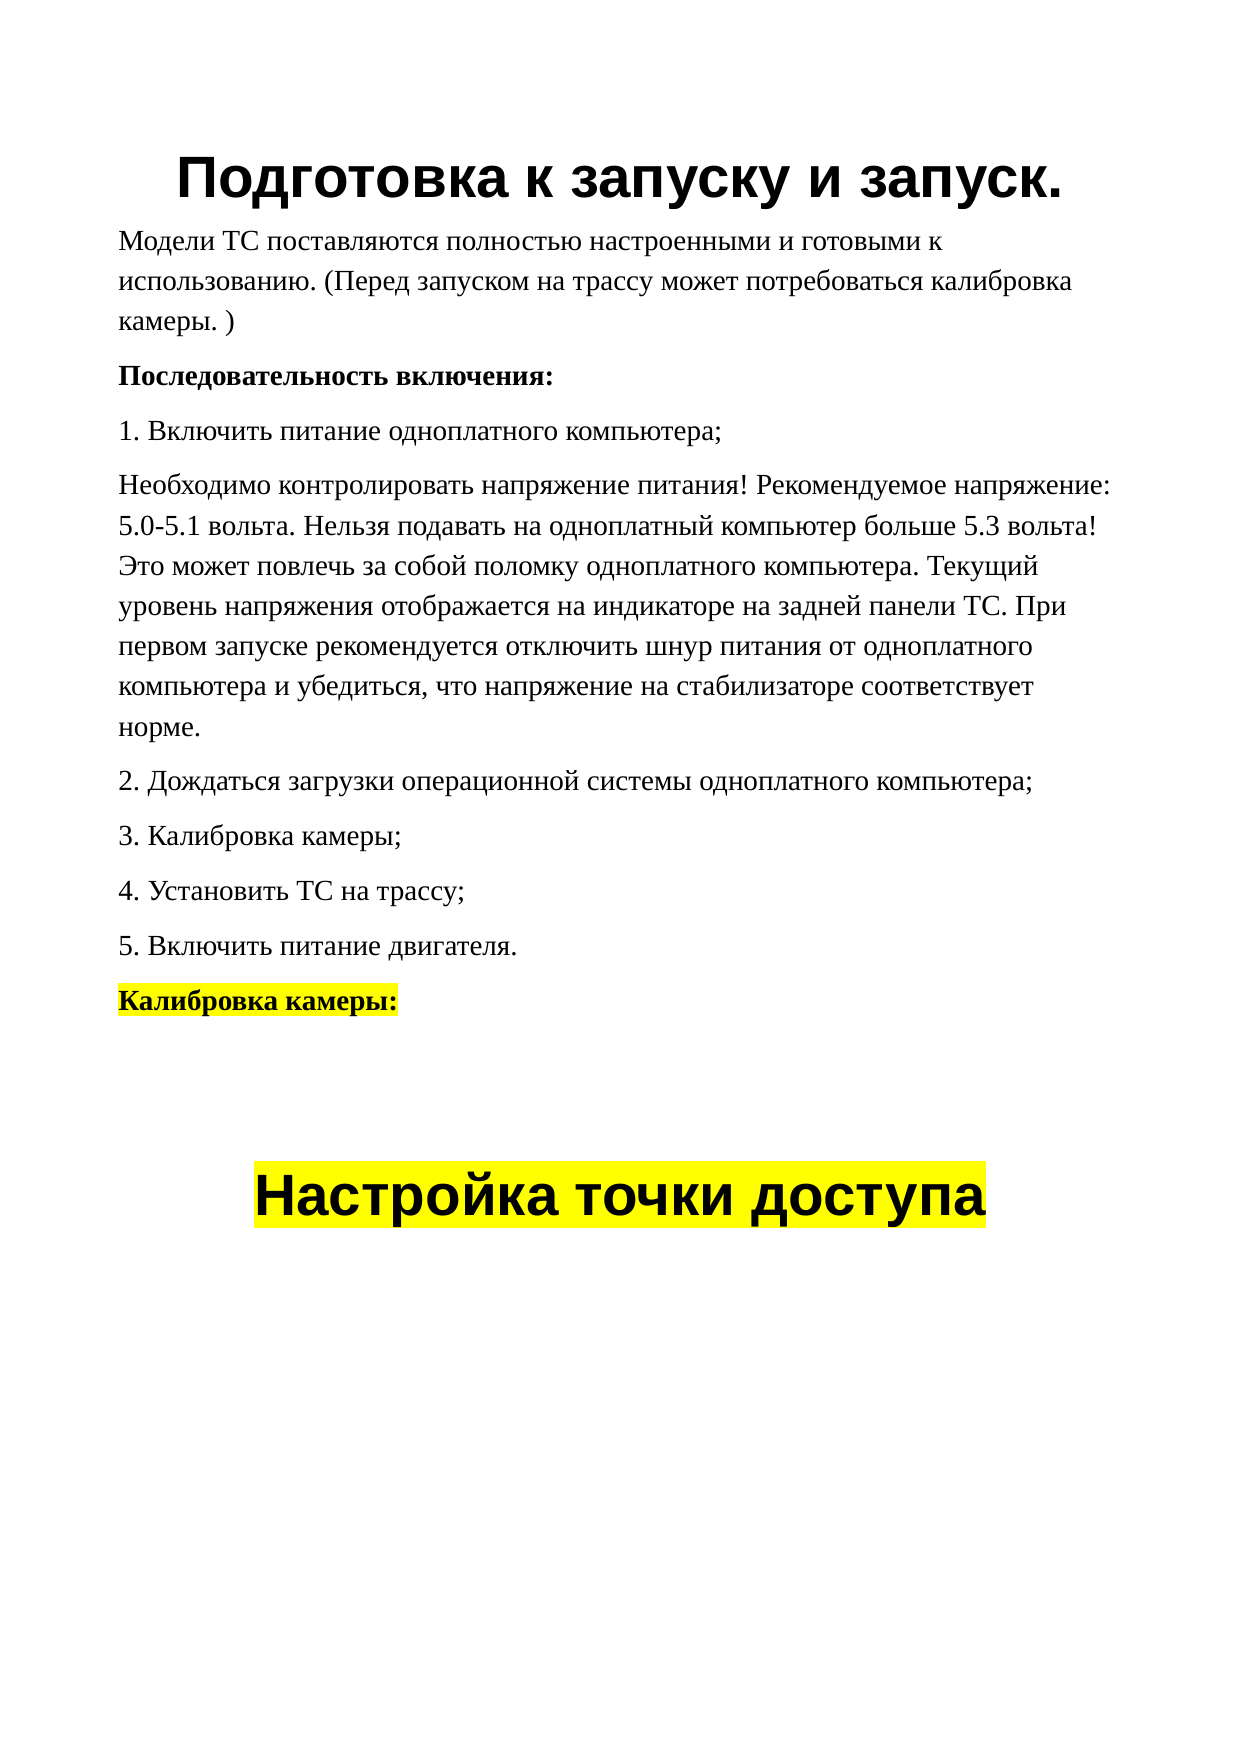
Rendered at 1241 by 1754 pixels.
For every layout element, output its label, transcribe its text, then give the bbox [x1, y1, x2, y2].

title Подготовка к запуску и запуск. [118, 143, 1122, 210]
text Калибровка камеры: [118, 983, 1122, 1016]
title Настройка точки доступа [118, 1161, 1122, 1228]
text 3. Калибровка камеры; [118, 818, 1122, 852]
text 4. Установить ТС на трассу; [118, 873, 1122, 907]
text Последовательность включения: [118, 358, 1122, 391]
text 1. Включить питание одноплатного компьютера; [118, 413, 1122, 446]
text Необходимо контролировать напряжение питания! Рекомендуемое напряжение: 5.0-5.1 вольта. Нельзя подавать на одноплатный компьютер больше 5.3 вольта! Это может повлечь за собой поломку одноплатного компьютера. Текущий уровень напряжения отображается на индикаторе на задней панели ТС. При первом запуске рекомендуется отключить шнур питания от одноплатного компьютера и убедиться, что напряжение на стабилизаторе соответствует норме. [118, 467, 1122, 742]
text 5. Включить питание двигателя. [118, 928, 1122, 961]
text 2. Дождаться загрузки операционной системы одноплатного компьютера; [118, 763, 1122, 797]
text Модели ТС поставляются полностью настроенными и готовыми к использованию. (Перед запуском на трассу может потребоваться калибровка камеры. ) [118, 223, 1122, 337]
